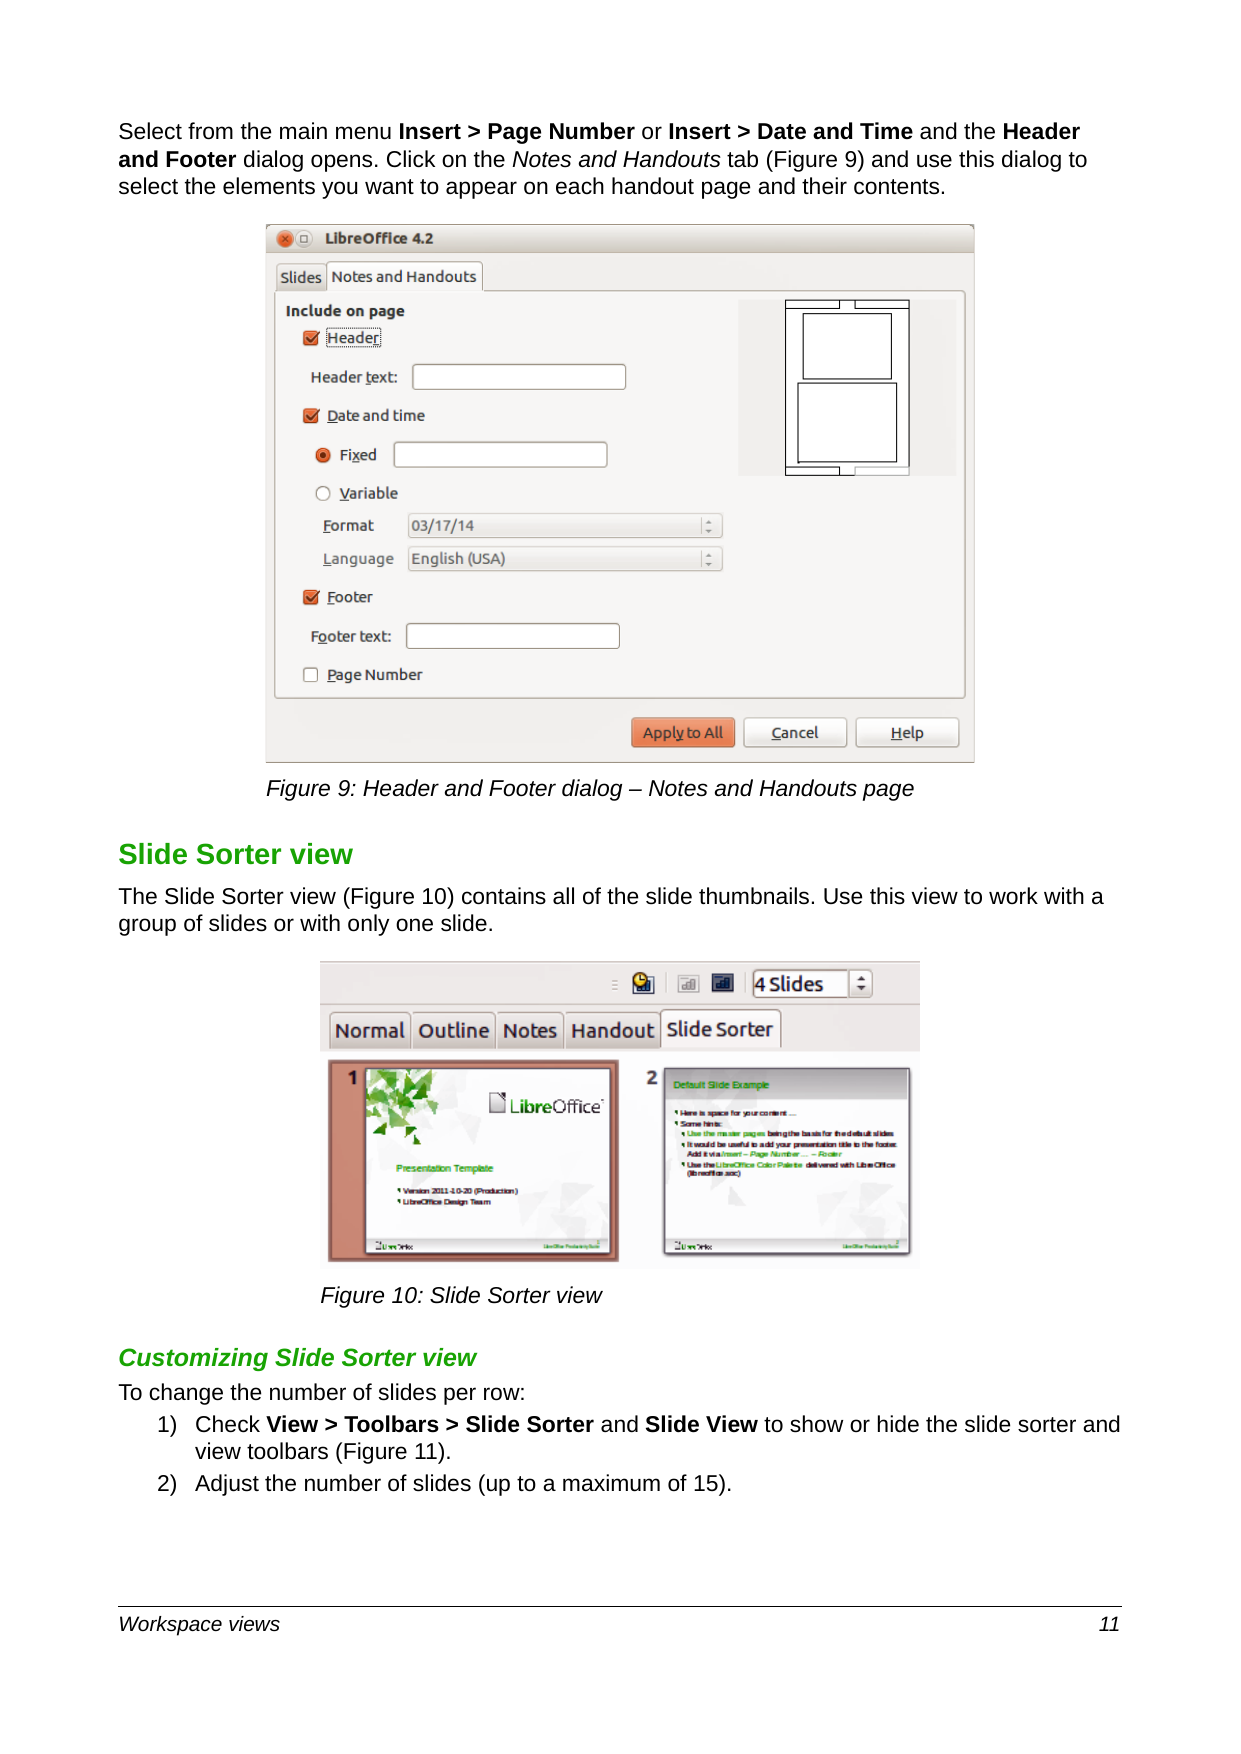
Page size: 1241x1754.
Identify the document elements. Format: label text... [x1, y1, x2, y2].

list Check View > Toolbars > Slide Sorter and Slide View to show or hide the slide sorter and view toolbars (Figure 11). [177, 1411, 1122, 1464]
text Figure 10: Slide Sorter view [320, 1282, 920, 1308]
subtitle Customizing Slide Sorter view [118, 1343, 1122, 1372]
text Select from the main menu Insert > Page Number or Insert > Date and Time and the Header and Footer dialog opens. Click on the Notes and Handouts tab (Figure 9) and use this dialog to select the elements you want to appear on each handout page and their contents. [118, 118, 1122, 199]
picture [265, 224, 975, 763]
list To change the number of slides per row: [118, 1379, 1122, 1405]
text Figure 9: Header and Footer dialog – Notes and Handouts page [266, 775, 974, 802]
list Adjust the number of slides (up to a maximum of 15). [177, 1470, 1122, 1497]
subtitle Slide Sorter view [118, 837, 1122, 871]
text The Slide Sorter view (Figure 10) contains all of the slide thumbnails. Use this view to work with a group of slides or with only one slide. [118, 883, 1122, 936]
picture [320, 961, 920, 1269]
